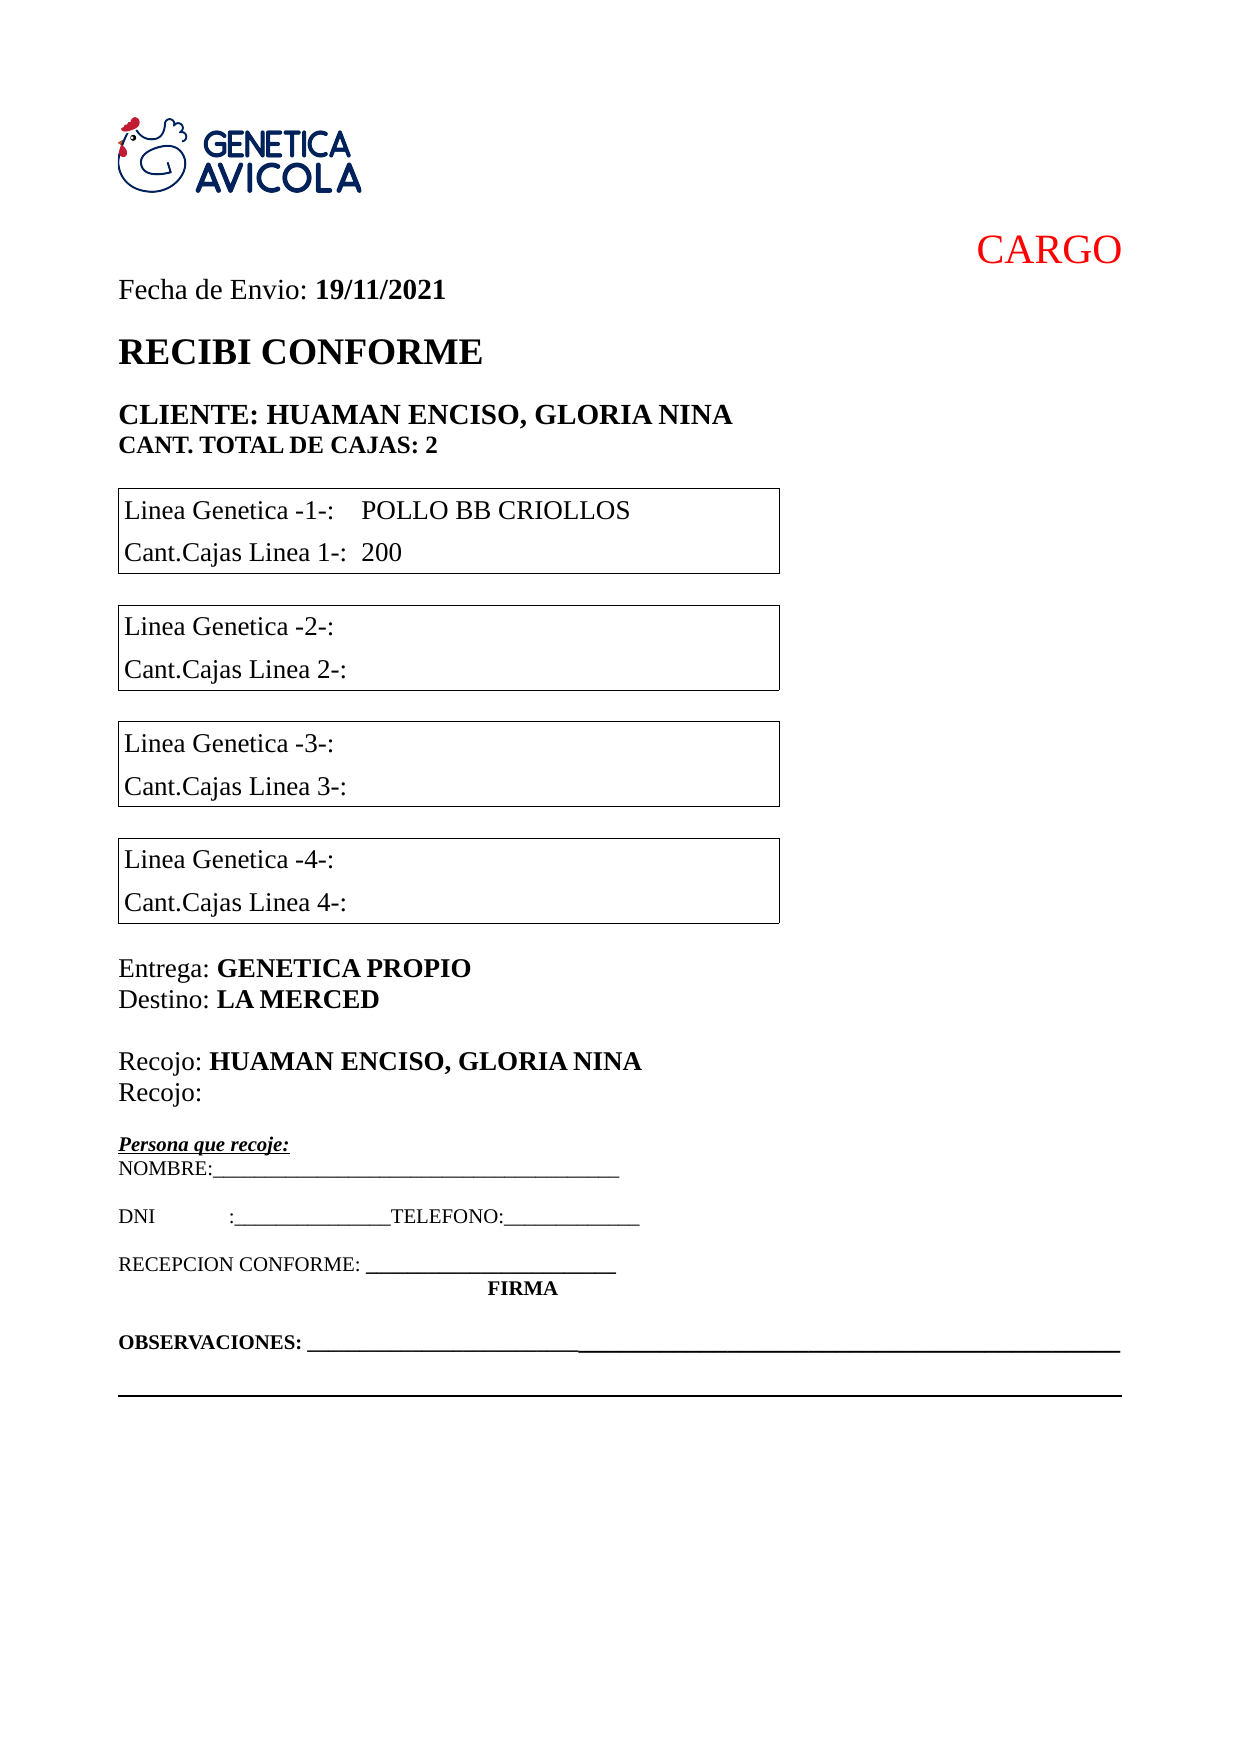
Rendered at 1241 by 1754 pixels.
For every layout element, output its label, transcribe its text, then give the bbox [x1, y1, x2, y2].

text Fecha de Envio: 19/11/2021 [118, 272, 1122, 306]
table_cell [118, 691, 356, 721]
text RECIBI CONFORME [118, 330, 1122, 373]
text DNI :_______________TELEFONO:_____________ [118, 1204, 1122, 1228]
text RECEPCION CONFORME: ________________________ [118, 1252, 1122, 1276]
table_cell [356, 807, 779, 838]
table_cell Linea Genetica -3-: [119, 722, 356, 764]
table_cell [356, 574, 779, 604]
table_cell [356, 691, 779, 721]
text Persona que recoje: [118, 1132, 1122, 1156]
table_cell Linea Genetica -2-: [119, 606, 356, 647]
table_cell [356, 647, 779, 690]
text Destino: LA MERCED [118, 983, 1122, 1014]
table_cell [356, 880, 779, 923]
text Entrega: GENETICA PROPIO [118, 952, 1122, 983]
table_cell Cant.Cajas Linea 3-: [119, 764, 356, 806]
picture [117, 117, 362, 193]
text CARGO [118, 224, 1122, 272]
table_cell [356, 722, 779, 764]
text OBSERVACIONES: __________________________________________________________________ [118, 1324, 1122, 1355]
table_cell Cant.Cajas Linea 1-: [119, 531, 356, 573]
text Recojo: [118, 1076, 1122, 1108]
table_cell Linea Genetica -4-: [119, 839, 356, 880]
text FIRMA [118, 1276, 1122, 1300]
table_cell [356, 839, 779, 880]
table_cell Cant.Cajas Linea 2-: [119, 647, 356, 690]
table_cell 200 [356, 531, 779, 573]
text CLIENTE: HUAMAN ENCISO, GLORIA NINA [118, 397, 1122, 431]
table_cell [118, 574, 356, 604]
table_cell Cant.Cajas Linea 4-: [119, 880, 356, 923]
table_cell [118, 807, 356, 838]
text CANT. TOTAL DE CAJAS: 2 [118, 431, 1122, 459]
text NOMBRE:_______________________________________ [118, 1156, 1122, 1180]
table_cell [356, 764, 779, 806]
table_header POLLO BB CRIOLLOS [356, 489, 779, 531]
text Recojo: HUAMAN ENCISO, GLORIA NINA [118, 1045, 1122, 1076]
table_cell [356, 606, 779, 647]
table_header Linea Genetica -1-: [119, 489, 356, 531]
